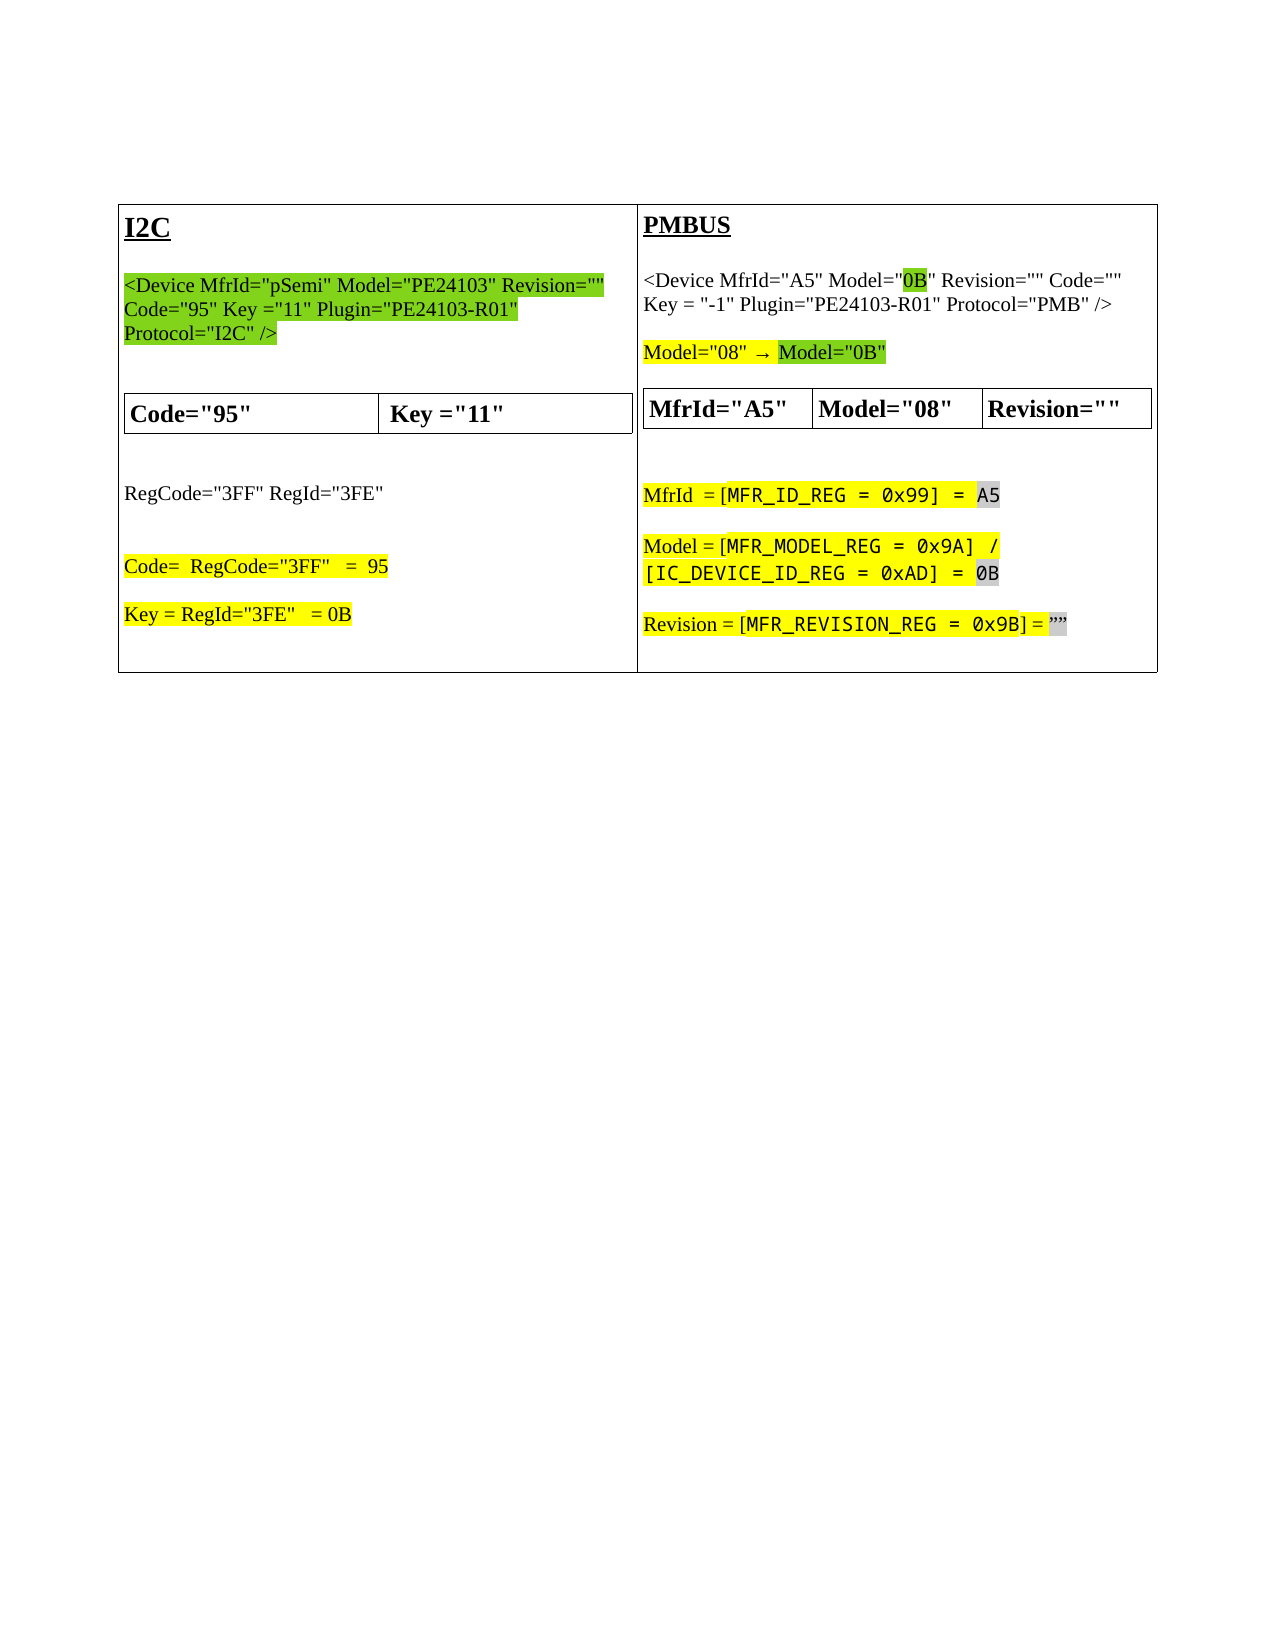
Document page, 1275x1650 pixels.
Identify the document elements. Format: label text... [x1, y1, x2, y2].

table_header Revision="" [983, 389, 1151, 428]
table_header Model="08" [813, 389, 982, 428]
table_header I2C <Device MfrId="pSemi" Model="PE24103" Revision="" Code="95" Key ="11" Plugin="PE24103-R01" Protocol="I2C" /> RegCode="3FF" RegId="3FE" Code= RegCode="3FF" = 95 Key = RegId="3FE" = 0B [119, 205, 637, 672]
table_header MfrId="A5" [644, 389, 812, 428]
table_header Code="95" [125, 394, 378, 433]
table_header Key ="11" [379, 394, 632, 433]
table_header PMBUS <Device MfrId="A5" Model="0B" Revision="" Code="" Key = "-1" Plugin="PE24103-R01" Protocol="PMB" /> Model="08" → Model="0B" MfrId = [MFR_ID_REG = 0x99] = A5 Model = [MFR_MODEL_REG = 0x9A] / [IC_DEVICE_ID_REG = 0xAD] = 0B Revision = [MFR_REVISION_REG = 0x9B] = ”” [638, 205, 1157, 672]
